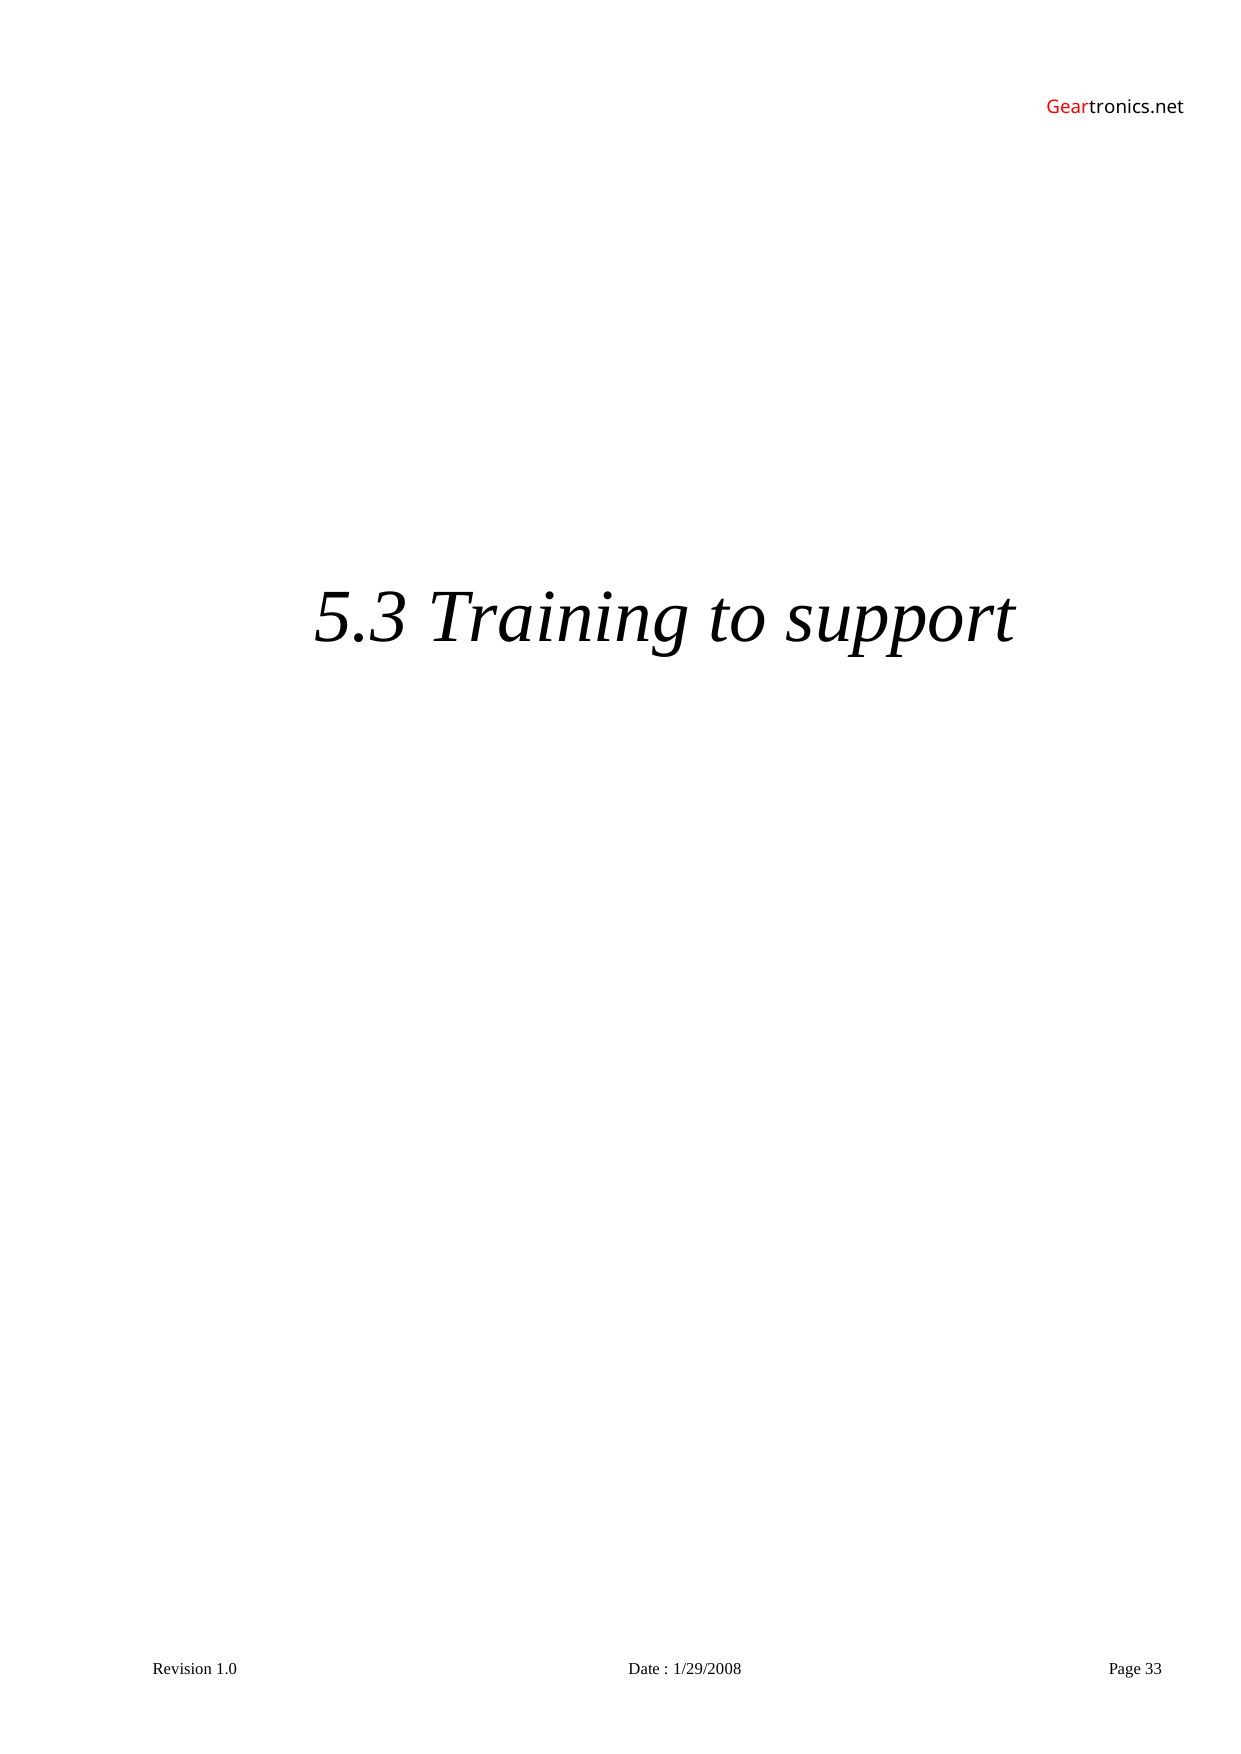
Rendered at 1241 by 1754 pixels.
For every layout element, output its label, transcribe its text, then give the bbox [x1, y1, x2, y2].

text 5.3 Training to support [152, 574, 1184, 657]
